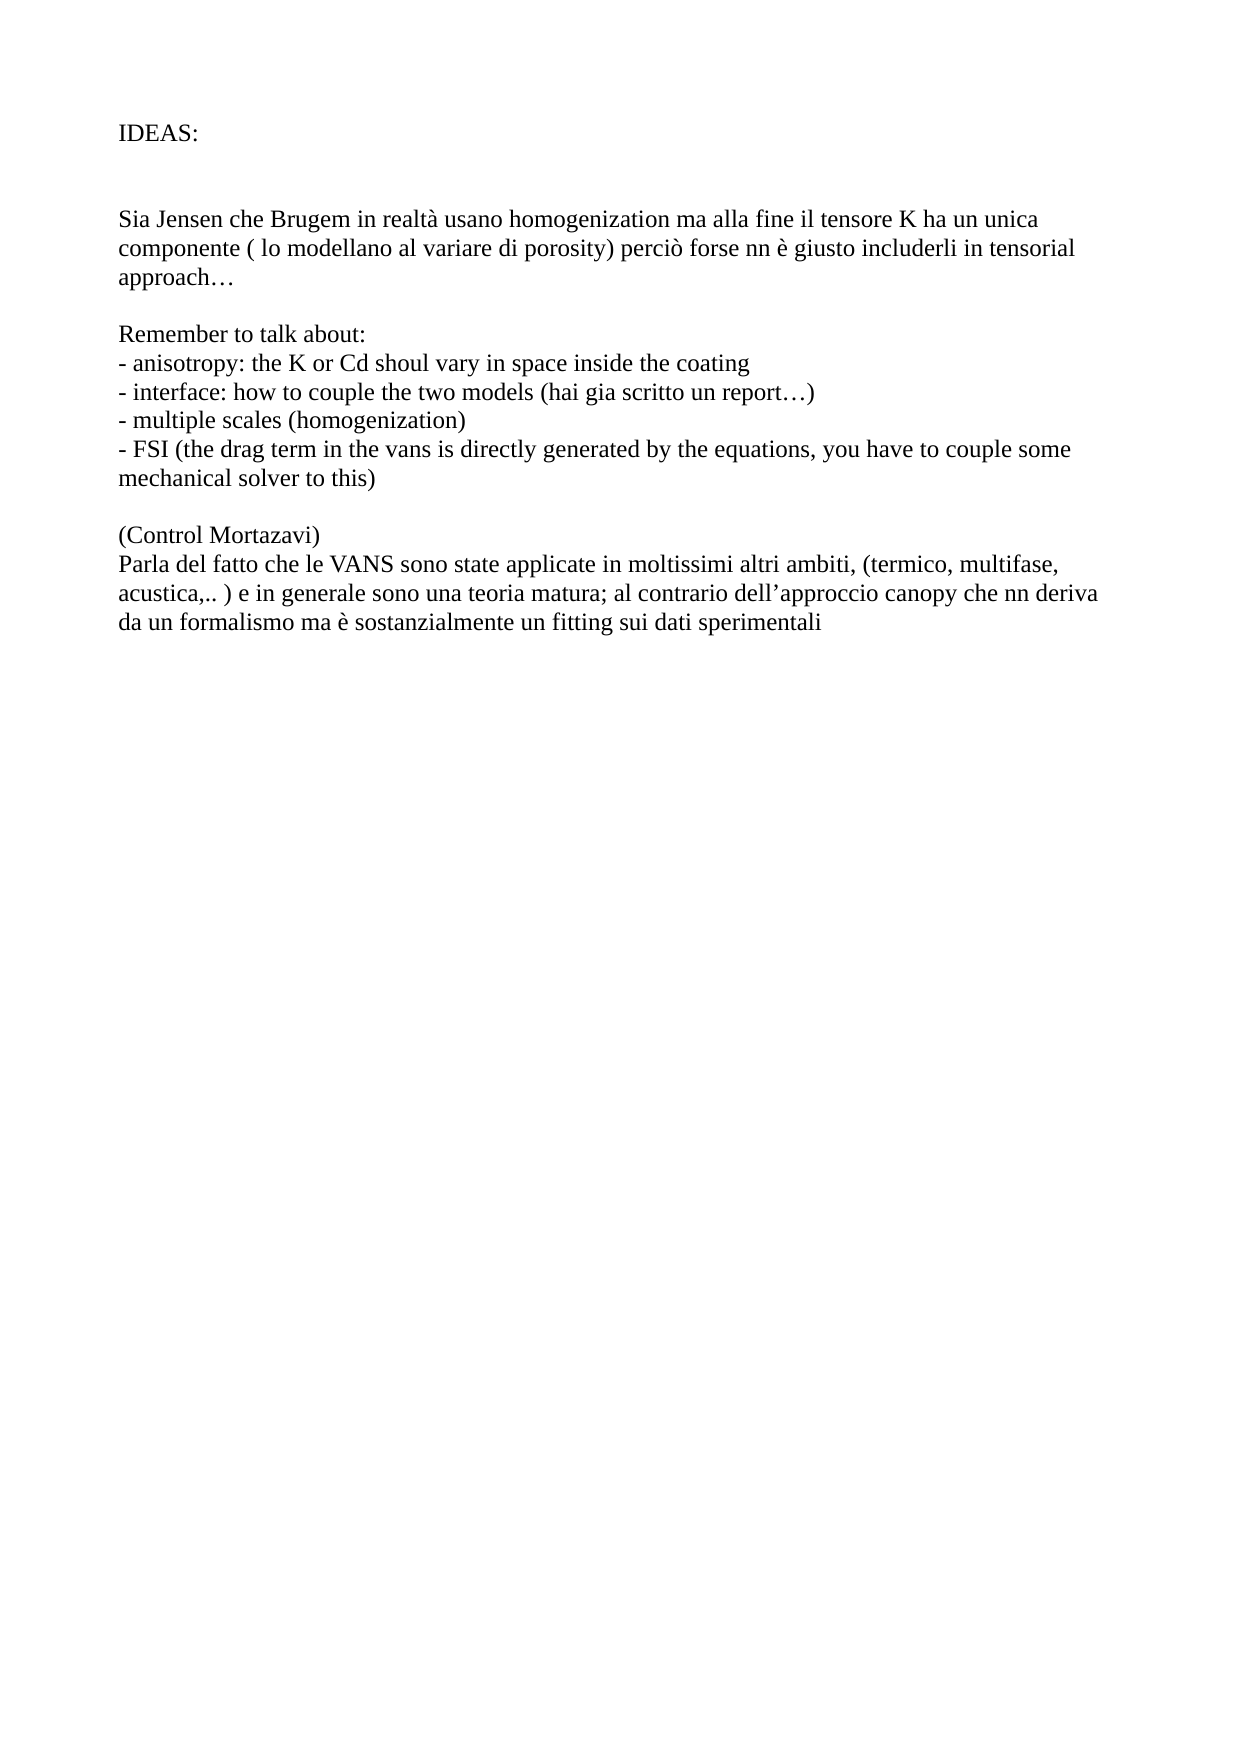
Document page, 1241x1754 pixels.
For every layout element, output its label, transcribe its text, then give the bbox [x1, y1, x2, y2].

text (Control Mortazavi) [118, 521, 1122, 549]
text IDEAS: [118, 118, 1122, 147]
text Parla del fatto che le VANS sono state applicate in moltissimi altri ambiti, (termico, multifase, acustica,.. ) e in generale sono una teoria matura; al contrario dell’approccio canopy che nn deriva da un formalismo ma è sostanzialmente un fitting sui dati sperimentali [118, 549, 1122, 636]
text - interface: how to couple the two models (hai gia scritto un report…) [118, 377, 1122, 406]
text - anisotropy: the K or Cd shoul vary in space inside the coating [118, 348, 1122, 377]
text Sia Jensen che Brugem in realtà usano homogenization ma alla fine il tensore K ha un unica componente ( lo modellano al variare di porosity) perciò forse nn è giusto includerli in tensorial approach… [118, 204, 1122, 291]
text Remember to talk about: [118, 319, 1122, 348]
text - FSI (the drag term in the vans is directly generated by the equations, you have to couple some mechanical solver to this) [118, 434, 1122, 492]
text - multiple scales (homogenization) [118, 406, 1122, 434]
